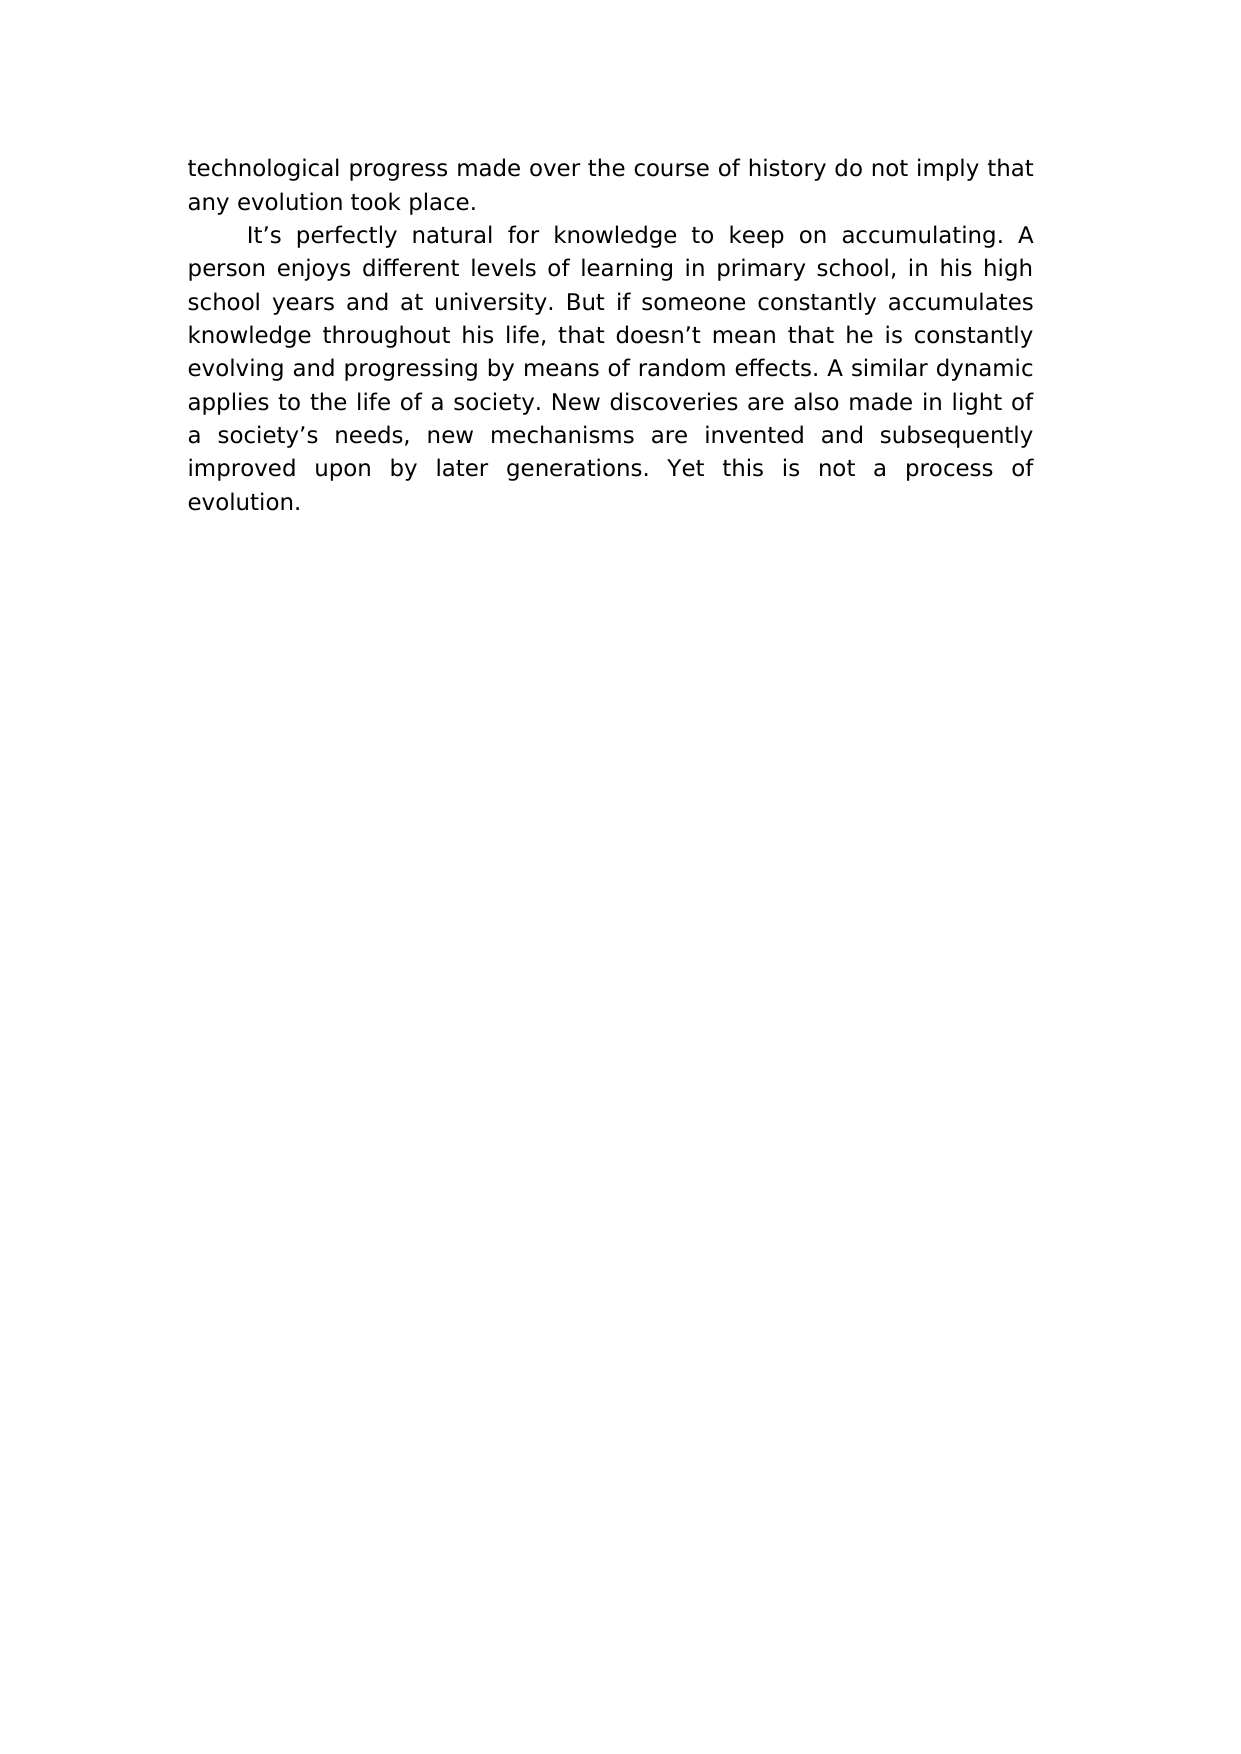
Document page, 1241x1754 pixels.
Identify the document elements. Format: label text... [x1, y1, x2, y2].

text It’s perfectly natural for knowledge to keep on accumulating. A person enjoys different levels of learning in primary school, in his high school years and at university. But if someone constantly accumulates knowledge throughout his life, that doesn’t mean that he is constantly evolving and progressing by means of random effects. A similar dynamic applies to the life of a society. New discoveries are also made in light of a society’s needs, new mechanisms are invented and subsequently improved upon by later generations. Yet this is not a process of evolution. [187, 217, 1035, 517]
text technological progress made over the course of history do not imply that any evolution took place. [187, 150, 1035, 217]
